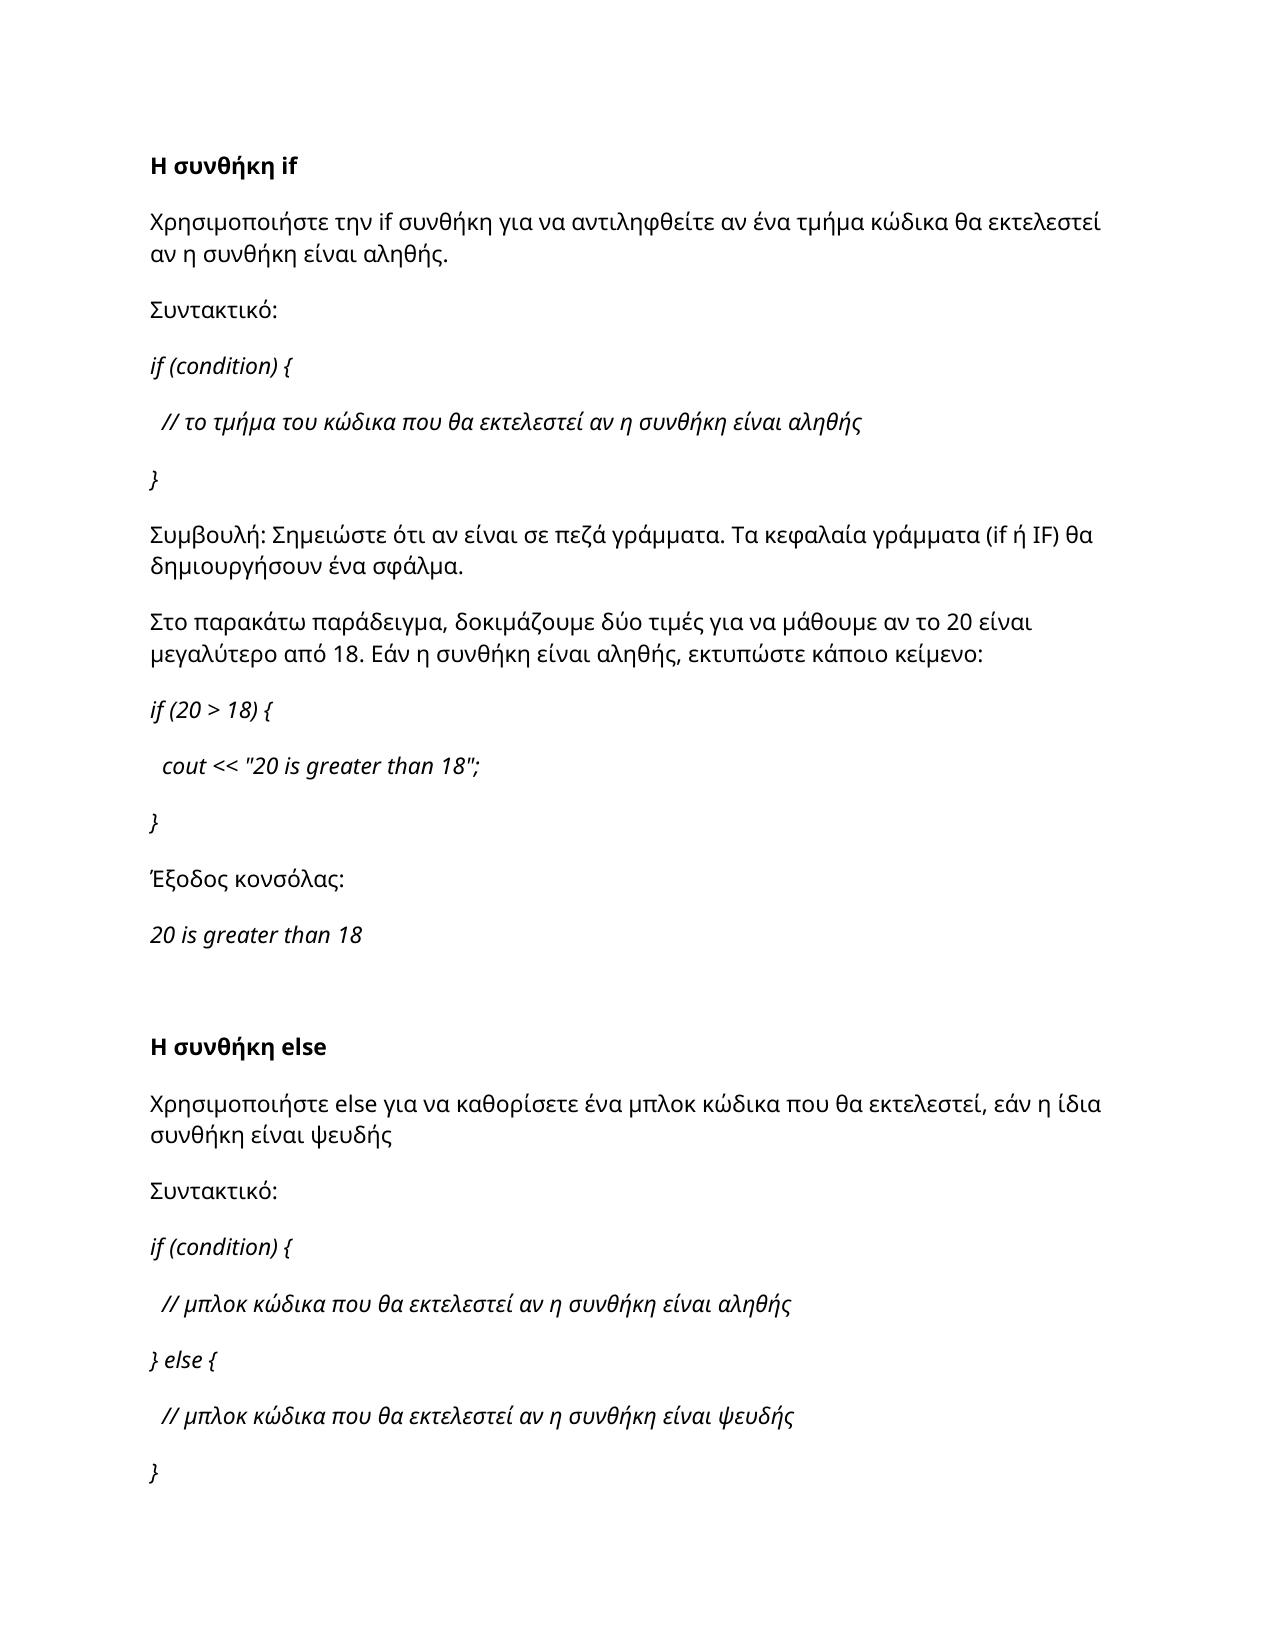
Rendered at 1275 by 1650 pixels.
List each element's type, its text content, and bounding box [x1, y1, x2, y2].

text } [150, 462, 1125, 494]
text if (condition) { [150, 1231, 1125, 1262]
text } else { [150, 1344, 1125, 1375]
text Συντακτικό: [150, 1175, 1125, 1206]
text } [150, 806, 1125, 837]
text Η συνθήκη if [150, 150, 1125, 181]
text if (20 > 18) { [150, 694, 1125, 725]
text // μπλοκ κώδικα που θα εκτελεστεί αν η συνθήκη είναι ψευδής [150, 1400, 1125, 1431]
text if (condition) { [150, 350, 1125, 381]
text } [150, 1456, 1125, 1487]
text // μπλοκ κώδικα που θα εκτελεστεί αν η συνθήκη είναι αληθής [150, 1287, 1125, 1319]
text cout << "20 is greater than 18"; [150, 750, 1125, 781]
text Χρησιμοποιήστε else για να καθορίσετε ένα μπλοκ κώδικα που θα εκτελεστεί, εάν η ίδια συνθήκη είναι ψευδής [150, 1087, 1125, 1150]
text Συμβουλή: Σημειώστε ότι αν είναι σε πεζά γράμματα. Τα κεφαλαία γράμματα (if ή IF) θα δημιουργήσουν ένα σφάλμα. [150, 519, 1125, 581]
text Στο παρακάτω παράδειγμα, δοκιμάζουμε δύο τιμές για να μάθουμε αν το 20 είναι μεγαλύτερο από 18. Εάν η συνθήκη είναι αληθής, εκτυπώστε κάποιο κείμενο: [150, 606, 1125, 669]
text 20 is greater than 18 [150, 919, 1125, 950]
text // το τμήμα του κώδικα που θα εκτελεστεί αν η συνθήκη είναι αληθής [150, 406, 1125, 437]
text Η συνθήκη else [150, 1031, 1125, 1062]
text Συντακτικό: [150, 294, 1125, 325]
text Έξοδος κονσόλας: [150, 862, 1125, 894]
text Χρησιμοποιήστε την if συνθήκη για να αντιληφθείτε αν ένα τμήμα κώδικα θα εκτελεστεί αν η συνθήκη είναι αληθής. [150, 206, 1125, 269]
